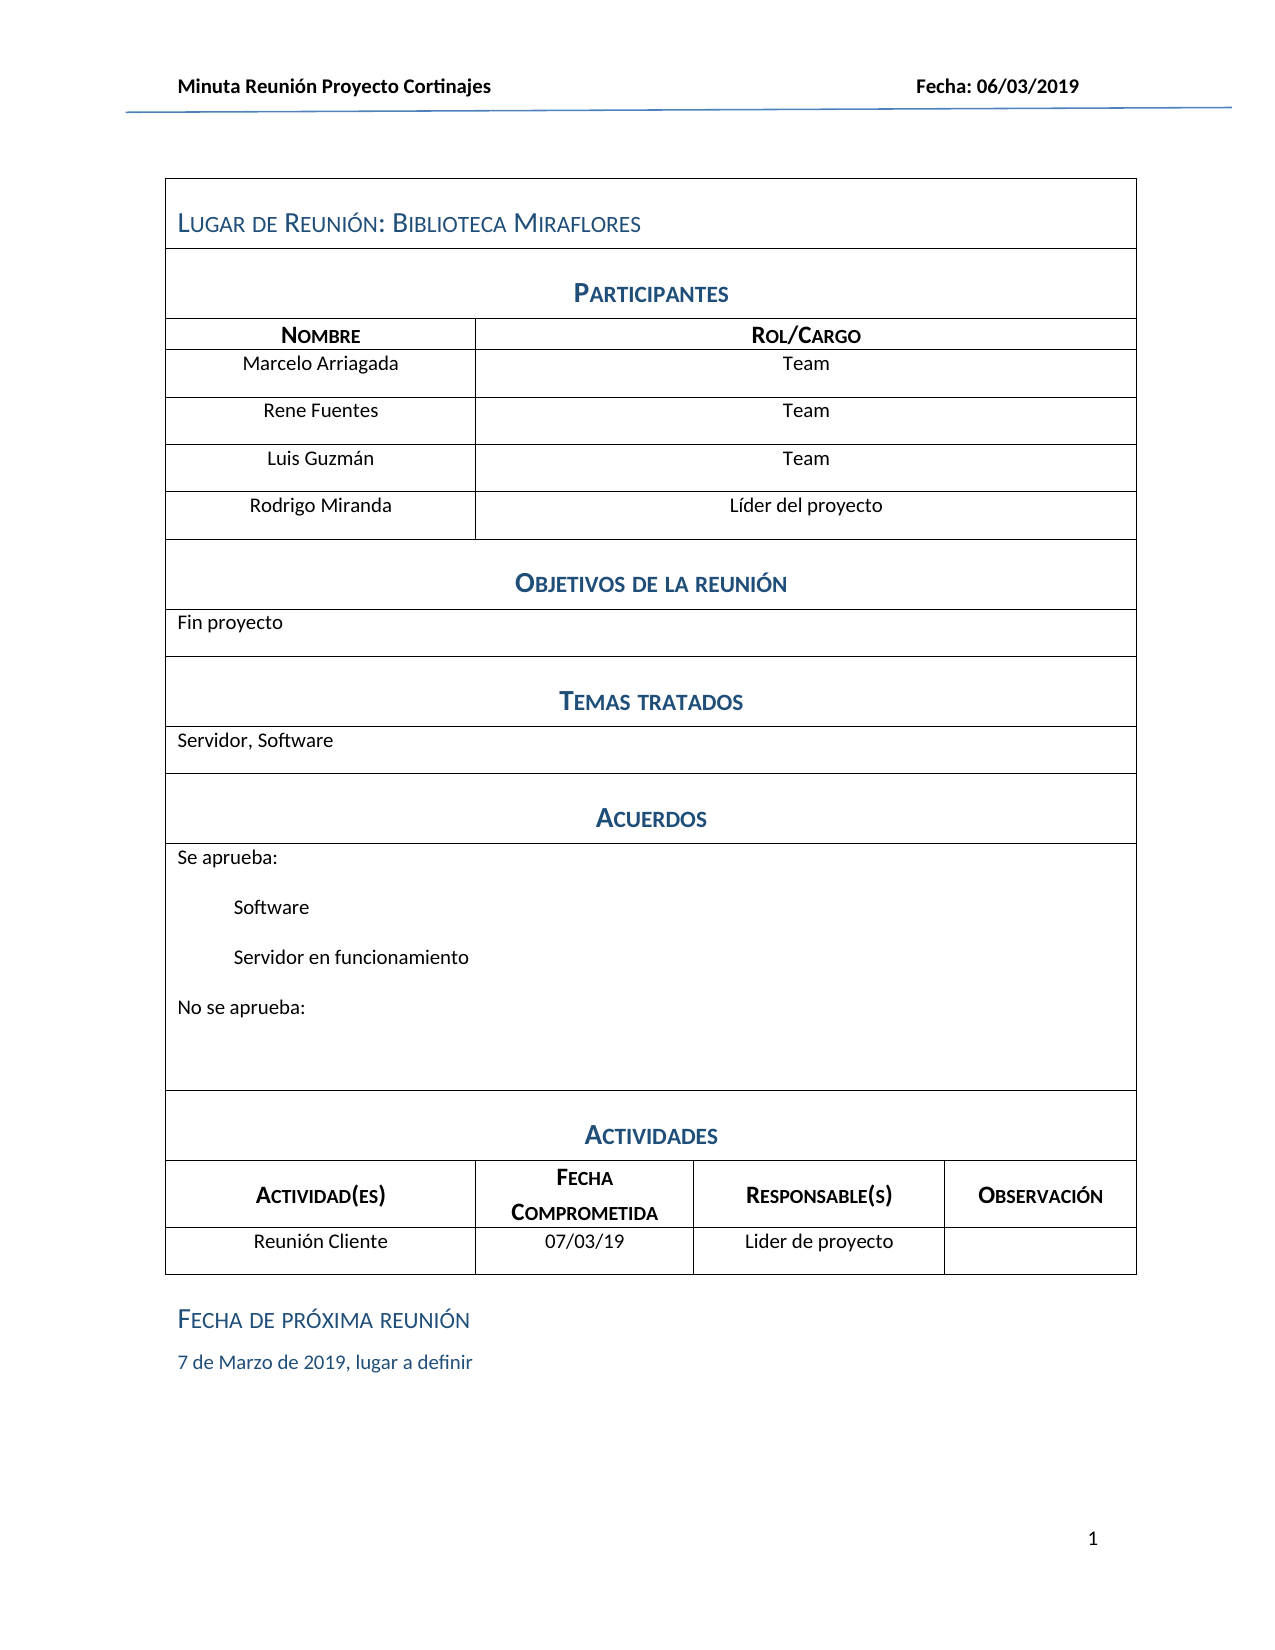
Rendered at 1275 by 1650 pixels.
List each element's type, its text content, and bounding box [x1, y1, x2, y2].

table_cell Observación [945, 1161, 1136, 1227]
table_header Lugar de Reunión: Biblioteca Miraflores [166, 179, 1136, 248]
subtitle Fecha de próxima reunión [177, 1300, 1098, 1336]
table_cell Líder del proyecto [476, 492, 1136, 538]
table_cell Rene Fuentes [166, 398, 475, 444]
table_cell Nombre [166, 319, 475, 349]
table_cell Se aprueba: Software Servidor en funcionamiento No se aprueba: [166, 844, 1136, 1090]
table_cell Fin proyecto [166, 610, 1136, 656]
table_cell Temas tratados [166, 657, 1136, 726]
table_cell Fecha Comprometida [476, 1161, 693, 1227]
table_cell Rol/Cargo [476, 319, 1136, 349]
table_cell Acuerdos [166, 774, 1136, 843]
table_cell Actividad(es) [166, 1161, 475, 1227]
table_cell Servidor, Software [166, 727, 1136, 773]
table_cell 07/03/19 [476, 1228, 693, 1274]
table_cell Team [476, 398, 1136, 444]
table_cell Reunión Cliente [166, 1228, 475, 1274]
table_cell Participantes [166, 249, 1136, 318]
table_cell Lider de proyecto [694, 1228, 944, 1274]
table_cell [945, 1228, 1136, 1274]
table_cell Objetivos de la reunión [166, 540, 1136, 608]
table_cell Responsable(s) [694, 1161, 944, 1227]
table_cell Rodrigo Miranda [166, 492, 475, 538]
table_cell Luis Guzmán [166, 445, 475, 491]
text 7 de Marzo de 2019, lugar a definir [177, 1349, 1098, 1375]
table_cell Team [476, 445, 1136, 491]
table_cell Actividades [166, 1091, 1136, 1160]
table_cell Team [476, 350, 1136, 397]
table_cell Marcelo Arriagada [166, 350, 475, 397]
